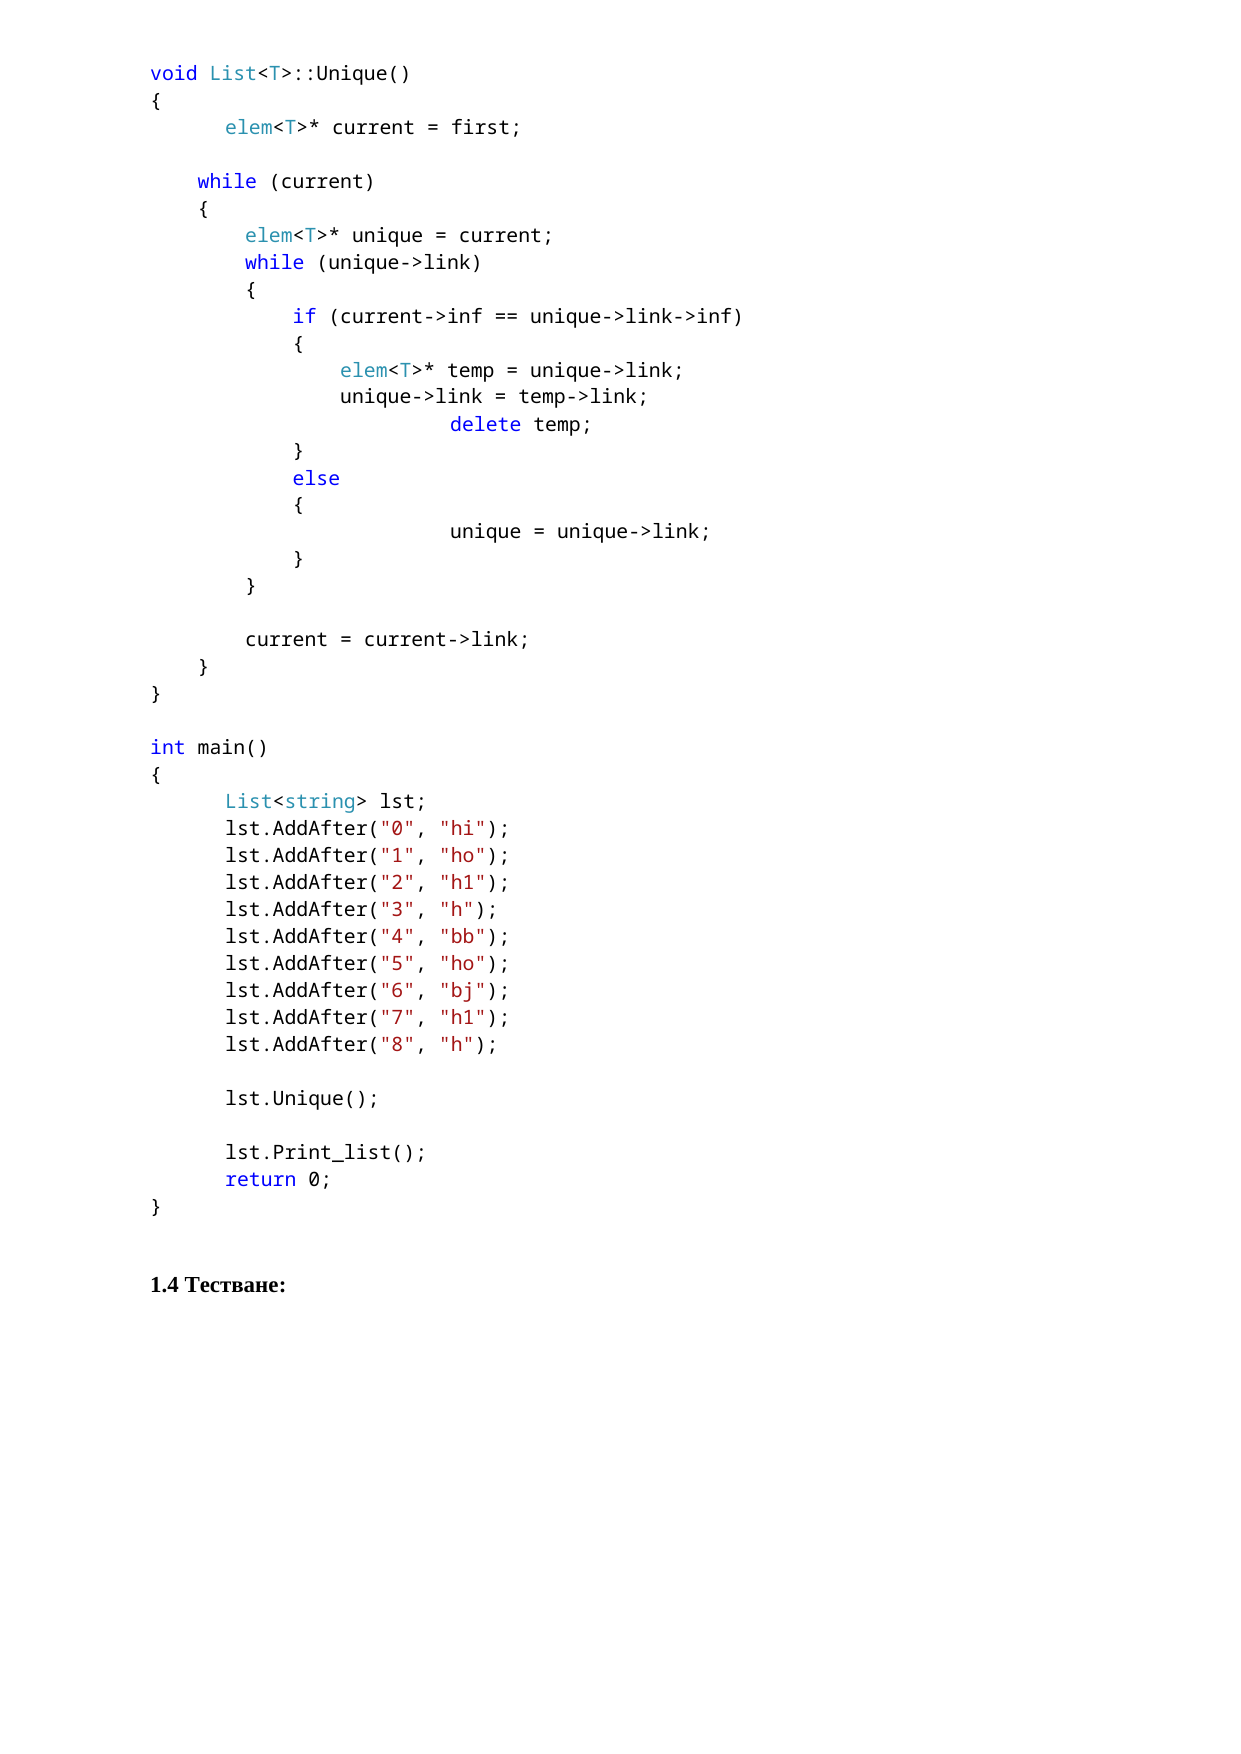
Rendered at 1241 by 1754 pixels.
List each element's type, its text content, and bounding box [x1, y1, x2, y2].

text 1.4 Тестване: [150, 1271, 1090, 1297]
text unique = unique->link; [150, 518, 1090, 545]
text void List<T>::Unique() [150, 59, 1090, 86]
text lst.AddAfter("6", "bj"); [150, 976, 1090, 1003]
text lst.Print_list(); [150, 1138, 1090, 1165]
text } [150, 653, 1090, 679]
text current = current->link; [150, 626, 1090, 653]
text while (current) [150, 167, 1090, 194]
text List<string> lst; [150, 787, 1090, 814]
text } [150, 437, 1090, 464]
text elem<T>* unique = current; [150, 221, 1090, 248]
text } [150, 679, 1090, 707]
text delete temp; [150, 410, 1090, 437]
text } [150, 1192, 1090, 1219]
text { [150, 86, 1090, 113]
text int main() [150, 733, 1090, 761]
text elem<T>* current = first; [150, 113, 1090, 140]
text { [150, 761, 1090, 787]
text lst.AddAfter("4", "bb"); [150, 922, 1090, 949]
text { [150, 194, 1090, 221]
text lst.AddAfter("1", "ho"); [150, 841, 1090, 868]
text { [150, 275, 1090, 302]
text while (unique->link) [150, 248, 1090, 275]
text if (current->inf == unique->link->inf) [150, 302, 1090, 329]
text } [150, 545, 1090, 572]
text { [150, 329, 1090, 356]
text lst.AddAfter("2", "h1"); [150, 868, 1090, 895]
text } [150, 572, 1090, 599]
text elem<T>* temp = unique->link; [150, 356, 1090, 383]
text lst.Unique(); [150, 1084, 1090, 1111]
text lst.AddAfter("5", "ho"); [150, 949, 1090, 976]
text lst.AddAfter("8", "h"); [150, 1030, 1090, 1057]
text lst.AddAfter("7", "h1"); [150, 1003, 1090, 1030]
text unique->link = temp->link; [150, 383, 1090, 410]
text { [150, 491, 1090, 518]
text return 0; [150, 1165, 1090, 1192]
text else [150, 464, 1090, 491]
text lst.AddAfter("3", "h"); [150, 895, 1090, 922]
text lst.AddAfter("0", "hi"); [150, 814, 1090, 841]
